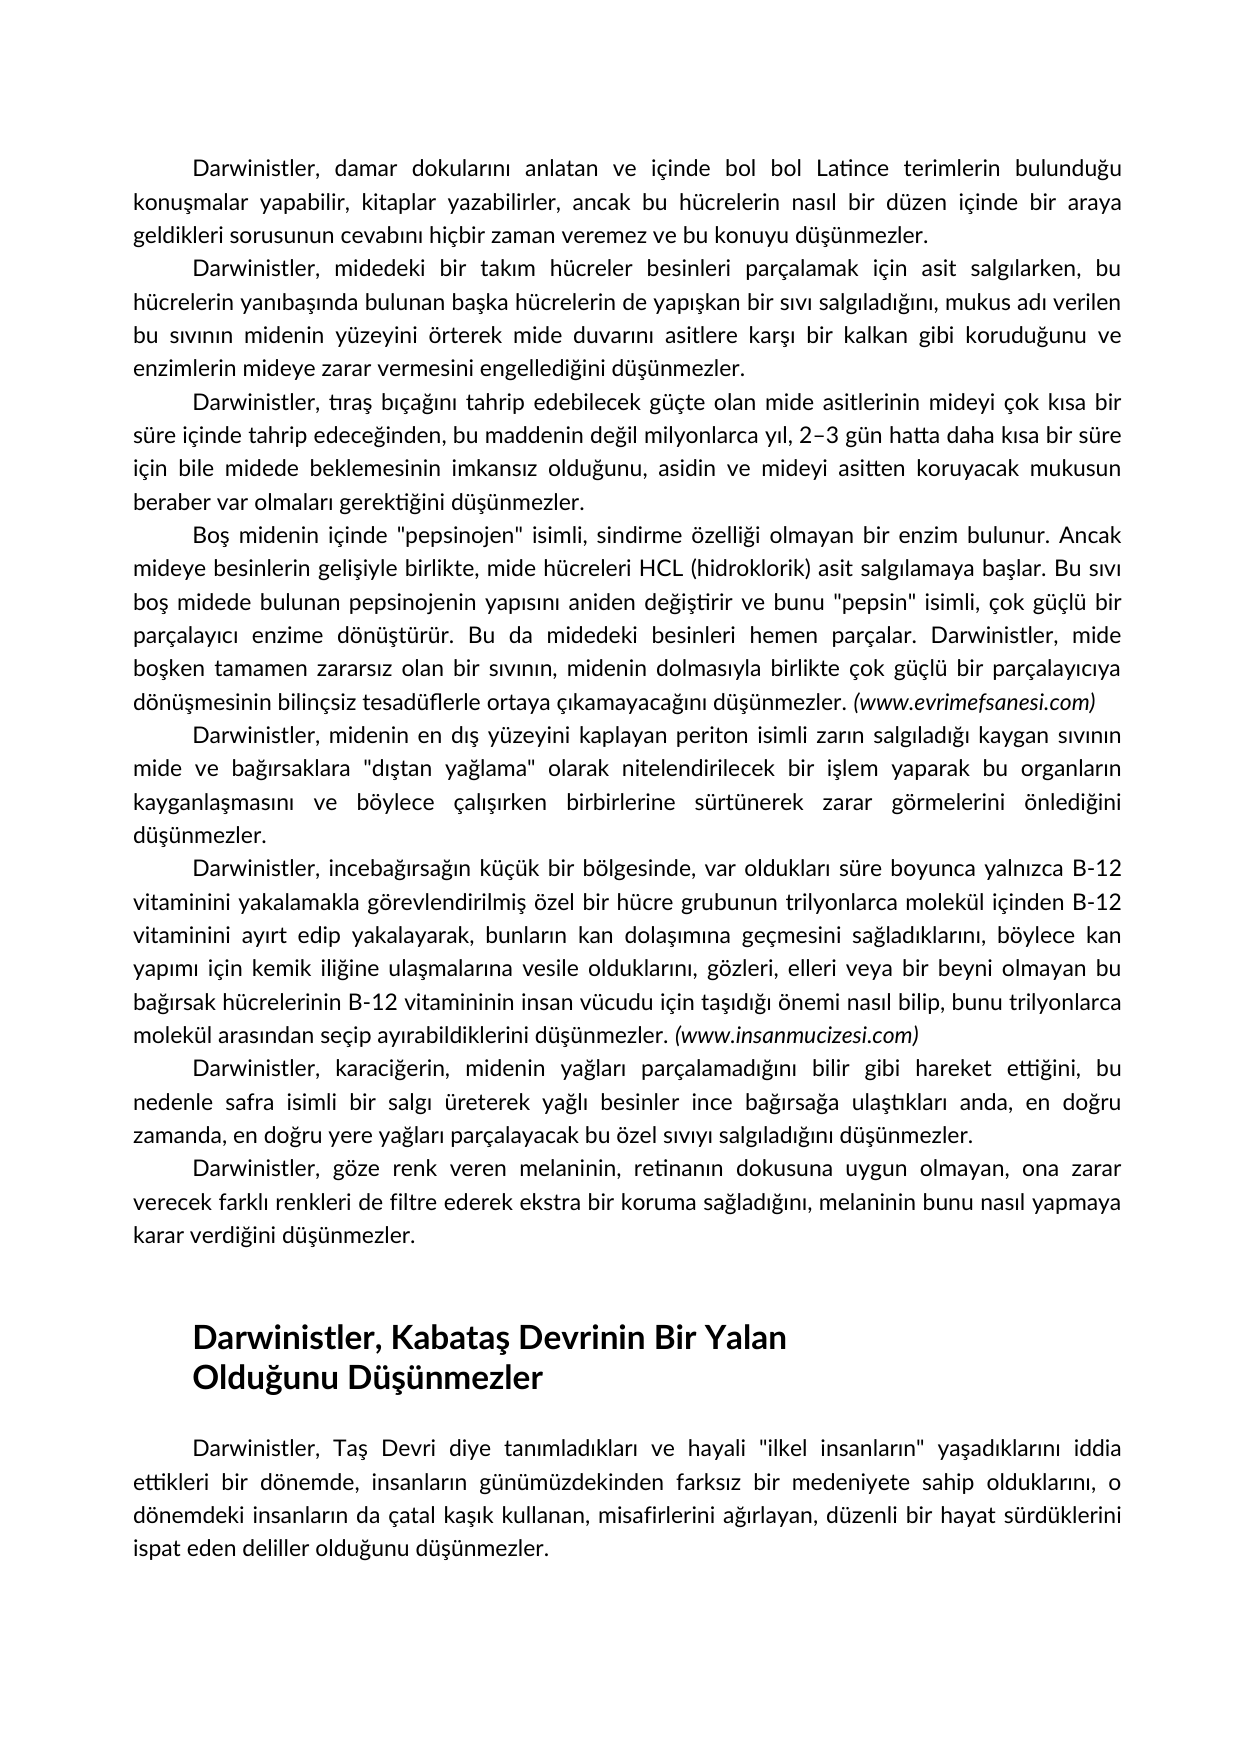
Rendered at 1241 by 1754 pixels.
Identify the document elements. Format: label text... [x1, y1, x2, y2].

text Darwinistler, midedeki bir takım hücreler besinleri parçalamak için asit salgılarken, bu hücrelerin yanıbaşında bulunan başka hücrelerin de yapışkan bir sıvı salgıladığını, mukus adı verilen bu sıvının midenin yüzeyini örterek mide duvarını asitlere karşı bir kalkan gibi koruduğunu ve enzimlerin mideye zarar vermesini engellediğini düşünmezler. [133, 250, 1123, 383]
text Darwinistler, karaciğerin, midenin yağları parçalamadığını bilir gibi hareket ettiğini, bu nedenle safra isimli bir salgı üreterek yağlı besinler ince bağırsağa ulaştıkları anda, en doğru zamanda, en doğru yere yağları parçalayacak bu özel sıvıyı salgıladığını düşünmezler. [133, 1050, 1123, 1150]
text Boş midenin içinde "pepsinojen" isimli, sindirme özelliği olmayan bir enzim bulunur. Ancak mideye besinlerin gelişiyle birlikte, mide hücreleri HCL (hidroklorik) asit salgılamaya başlar. Bu sıvı boş midede bulunan pepsinojenin yapısını aniden değiştirir ve bunu "pepsin" isimli, çok güçlü bir parçalayıcı enzime dönüştürür. Bu da midedeki besinleri hemen parçalar. Darwinistler, mide boşken tamamen zararsız olan bir sıvının, midenin dolmasıyla birlikte çok güçlü bir parçalayıcıya dönüşmesinin bilinçsiz tesadüflerle ortaya çıkamayacağını düşünmezler. (www.evrimefsanesi.com) [133, 517, 1123, 717]
text Darwinistler, tıraş bıçağını tahrip edebilecek güçte olan mide asitlerinin mideyi çok kısa bir süre içinde tahrip edeceğinden, bu maddenin değil milyonlarca yıl, 2–3 gün hatta daha kısa bir süre için bile midede beklemesinin imkansız olduğunu, asidin ve mideyi asitten koruyacak mukusun beraber var olmaları gerektiğini düşünmezler. [133, 383, 1123, 517]
text Darwinistler, göze renk veren melaninin, retinanın dokusuna uygun olmayan, ona zarar verecek farklı renkleri de filtre ederek ekstra bir koruma sağladığını, melaninin bunu nasıl yapmaya karar verdiğini düşünmezler. [133, 1150, 1123, 1250]
text Darwinistler, incebağırsağın küçük bir bölgesinde, var oldukları süre boyunca yalnızca B-12 vitaminini yakalamakla görevlendirilmiş özel bir hücre grubunun trilyonlarca molekül içinden B-12 vitaminini ayırt edip yakalayarak, bunların kan dolaşımına geçmesini sağladıklarını, böylece kan yapımı için kemik iliğine ulaşmalarına vesile olduklarını, gözleri, elleri veya bir beyni olmayan bu bağırsak hücrelerinin B-12 vitamininin insan vücudu için taşıdığı önemi nasıl bilip, bunu trilyonlarca molekül arasından seçip ayırabildiklerini düşünmezler. (www.insanmucizesi.com) [133, 850, 1123, 1050]
text Darwinistler, Kabataş Devrinin Bir Yalan [133, 1317, 1123, 1357]
text Darwinistler, midenin en dış yüzeyini kaplayan periton isimli zarın salgıladığı kaygan sıvının mide ve bağırsaklara "dıştan yağlama" olarak nitelendirilecek bir işlem yaparak bu organların kayganlaşmasını ve böylece çalışırken birbirlerine sürtünerek zarar görmelerini önlediğini düşünmezler. [133, 717, 1123, 850]
text Darwinistler, damar dokularını anlatan ve içinde bol bol Latince terimlerin bulunduğu konuşmalar yapabilir, kitaplar yazabilirler, ancak bu hücrelerin nasıl bir düzen içinde bir araya geldikleri sorusunun cevabını hiçbir zaman veremez ve bu konuyu düşünmezler. [133, 150, 1123, 250]
text Olduğunu Düşünmezler [133, 1357, 1123, 1397]
text Darwinistler, Taş Devri diye tanımladıkları ve hayali "ilkel insanların" yaşadıklarını iddia ettikleri bir dönemde, insanların günümüzdekinden farksız bir medeniyete sahip olduklarını, o dönemdeki insanların da çatal kaşık kullanan, misafirlerini ağırlayan, düzenli bir hayat sürdüklerini ispat eden deliller olduğunu düşünmezler. [133, 1430, 1123, 1563]
